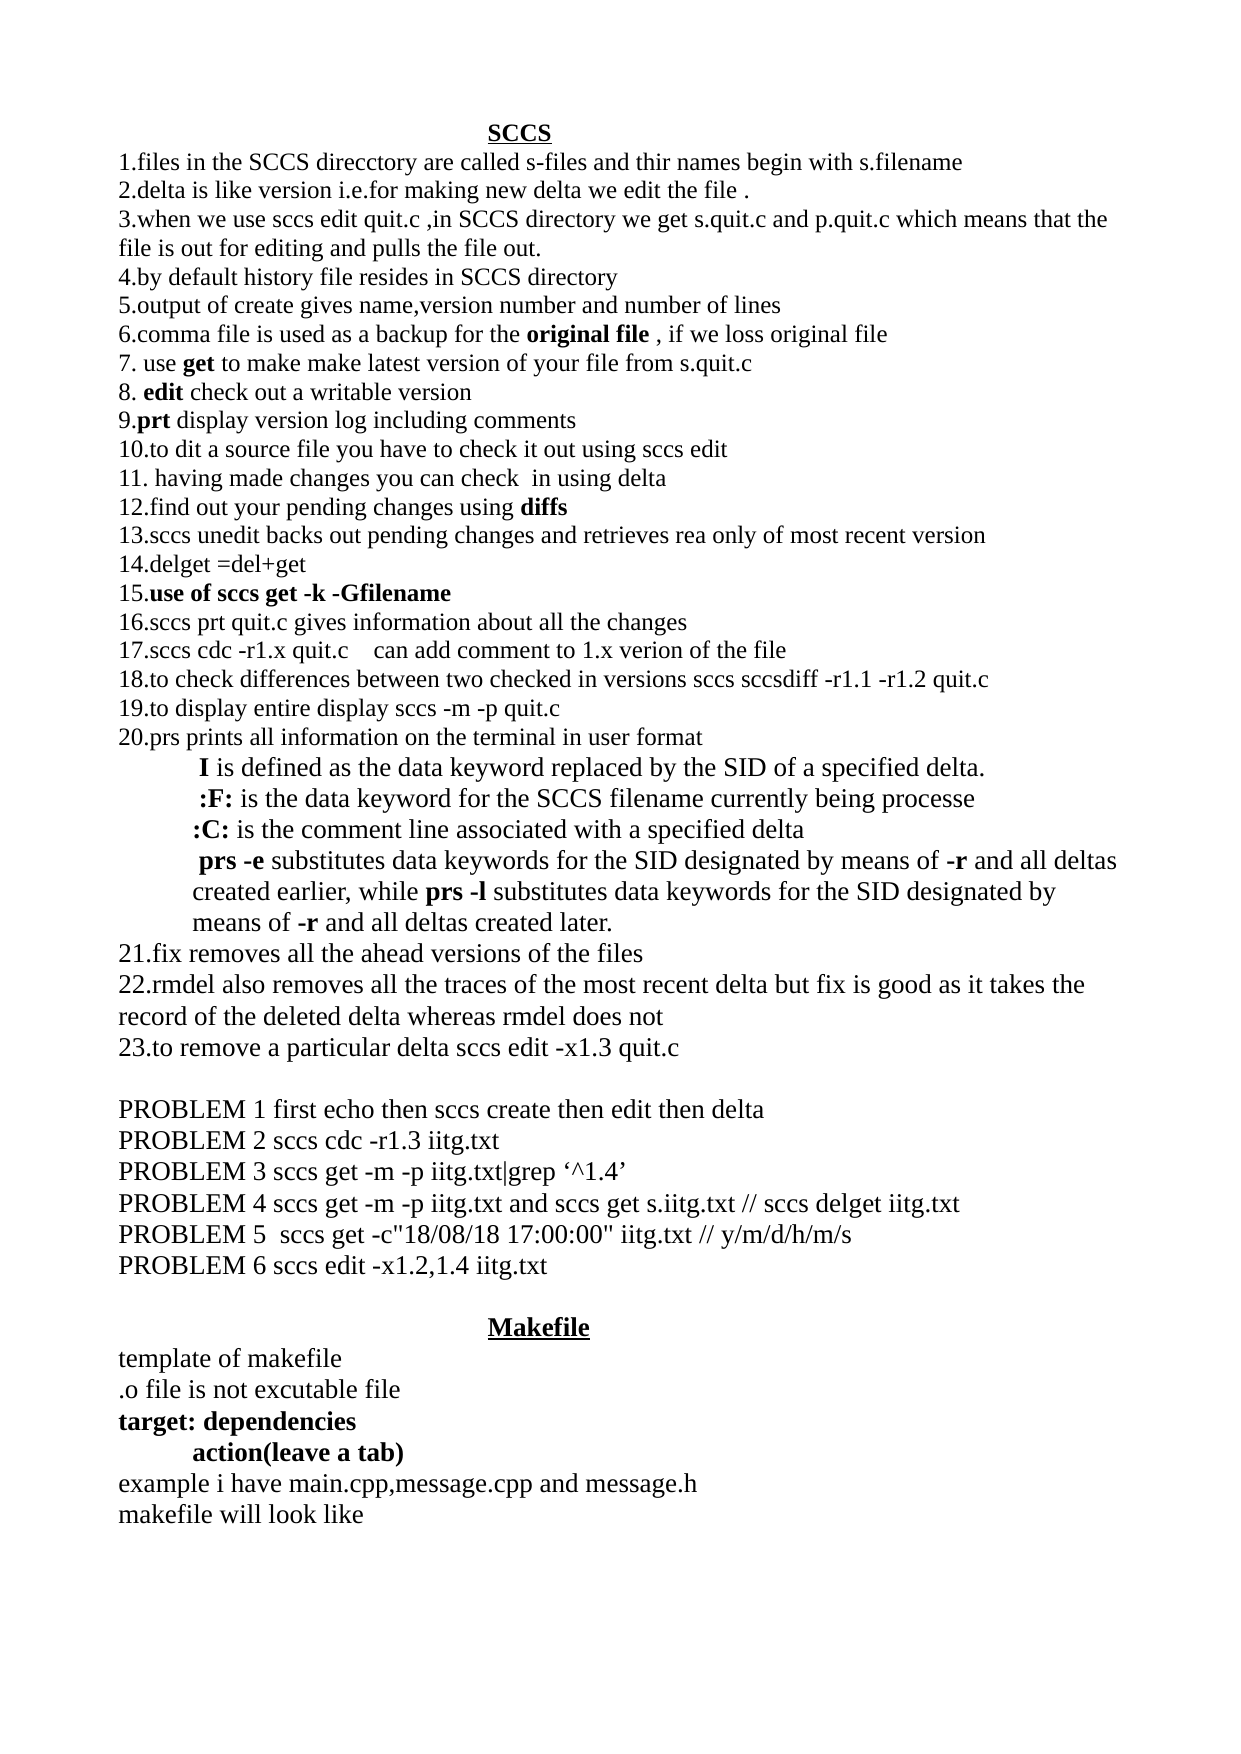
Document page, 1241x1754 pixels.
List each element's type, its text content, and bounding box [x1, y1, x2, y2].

text SCCS [118, 118, 1122, 147]
text PROBLEM 5 sccs get -c"18/08/18 17:00:00" iitg.txt // y/m/d/h/m/s [118, 1218, 1122, 1249]
text 17.sccs cdc -r1.x quit.c can add comment to 1.x verion of the file [118, 636, 1122, 664]
text PROBLEM 3 sccs get -m -p iitg.txt|grep ‘^1.4’ [118, 1156, 1122, 1187]
text 7. use get to make make latest version of your file from s.quit.c [118, 348, 1122, 377]
text :C: is the comment line associated with a specified delta [118, 813, 1122, 844]
text PROBLEM 1 first echo then sccs create then edit then delta [118, 1093, 1122, 1124]
text 8. edit check out a writable version [118, 377, 1122, 406]
text Makefile [118, 1311, 1122, 1342]
text action(leave a tab) [118, 1436, 1122, 1467]
text 9.prt display version log including comments [118, 406, 1122, 434]
text 13.sccs unedit backs out pending changes and retrieves rea only of most recent version [118, 521, 1122, 549]
text 3.when we use sccs edit quit.c ,in SCCS directory we get s.quit.c and p.quit.c which means that the file is out for editing and pulls the file out. [118, 204, 1122, 262]
text 22.rmdel also removes all the traces of the most recent delta but fix is good as it takes the record of the deleted delta whereas rmdel does not [118, 969, 1122, 1031]
text 19.to display entire display sccs -m -p quit.c [118, 693, 1122, 722]
text 6.comma file is used as a backup for the original file , if we loss original file [118, 319, 1122, 348]
text 11. having made changes you can check in using delta [118, 463, 1122, 492]
text 4.by default history file resides in SCCS directory [118, 262, 1122, 291]
text example i have main.cpp,message.cpp and message.h [118, 1467, 1122, 1498]
text :F: is the data keyword for the SCCS filename currently being processe [118, 782, 1122, 813]
text 2.delta is like version i.e.for making new delta we edit the file . [118, 176, 1122, 204]
text 15.use of sccs get -k -Gfilename [118, 578, 1122, 607]
text template of makefile [118, 1342, 1122, 1373]
text 14.delget =del+get [118, 549, 1122, 578]
text I is defined as the data keyword replaced by the SID of a specified delta. [118, 751, 1122, 782]
text 21.fix removes all the ahead versions of the files [118, 937, 1122, 969]
text PROBLEM 6 sccs edit -x1.2,1.4 iitg.txt [118, 1249, 1122, 1280]
text 12.find out your pending changes using diffs [118, 492, 1122, 521]
text 1.files in the SCCS direcctory are called s-files and thir names begin with s.filename [118, 147, 1122, 176]
text target: dependencies [118, 1405, 1122, 1436]
text 5.output of create gives name,version number and number of lines [118, 291, 1122, 319]
text PROBLEM 2 sccs cdc -r1.3 iitg.txt [118, 1124, 1122, 1156]
text .o file is not excutable file [118, 1373, 1122, 1405]
text 23.to remove a particular delta sccs edit -x1.3 quit.c [118, 1031, 1122, 1062]
text 20.prs prints all information on the terminal in user format [118, 722, 1122, 751]
text 16.sccs prt quit.c gives information about all the changes [118, 607, 1122, 636]
text PROBLEM 4 sccs get -m -p iitg.txt and sccs get s.iitg.txt // sccs delget iitg.txt [118, 1187, 1122, 1218]
text 18.to check differences between two checked in versions sccs sccsdiff -r1.1 -r1.2 quit.c [118, 664, 1122, 693]
text 10.to dit a source file you have to check it out using sccs edit [118, 434, 1122, 463]
text makefile will look like [118, 1498, 1122, 1529]
text prs -e substitutes data keywords for the SID designated by means of -r and all deltas created earlier, while prs -l substitutes data keywords for the SID designated by means of -r and all deltas created later. [118, 844, 1122, 937]
